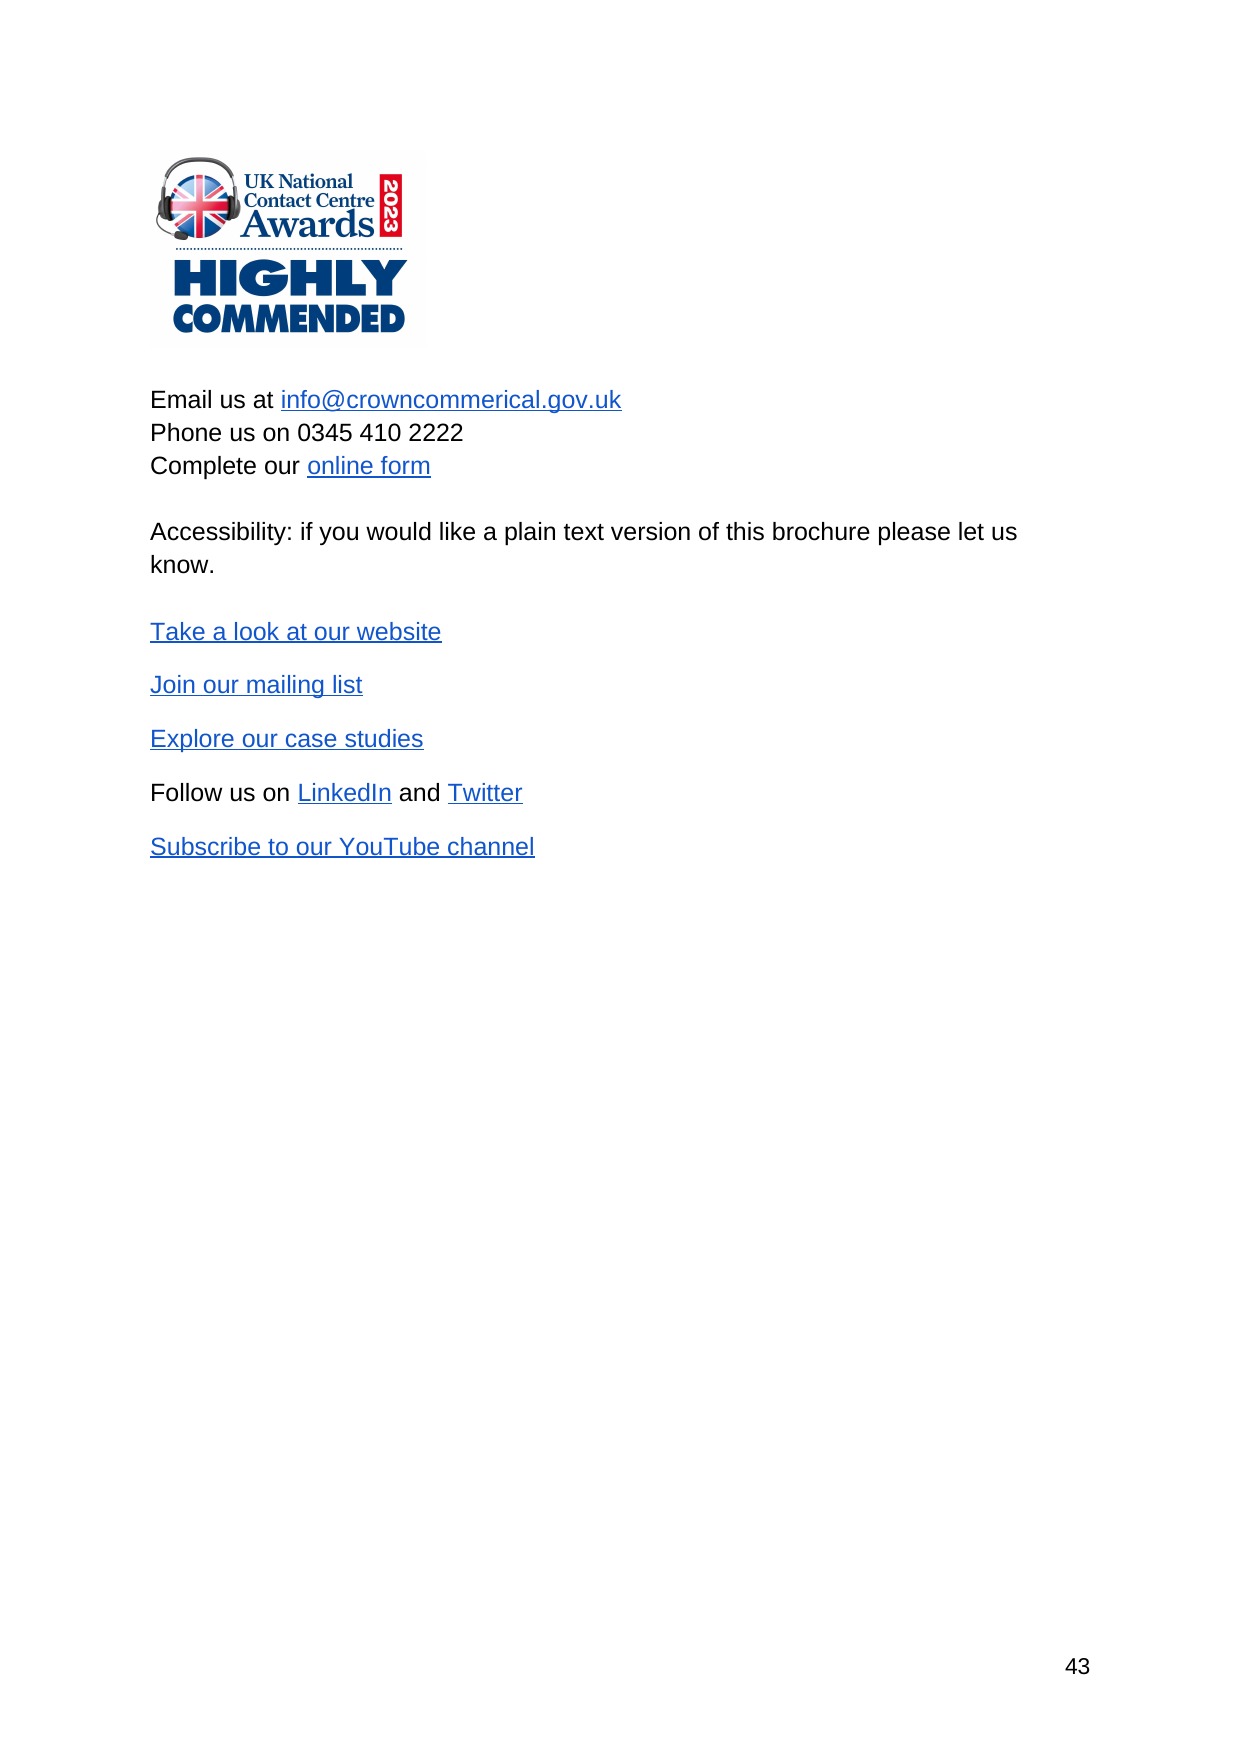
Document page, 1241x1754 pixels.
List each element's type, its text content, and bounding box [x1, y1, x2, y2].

text Phone us on 0345 410 2222 [150, 418, 1090, 447]
text Email us at info@crowncommerical.gov.uk [150, 385, 1090, 414]
text Explore our case studies [150, 724, 1090, 753]
text Follow us on LinkedIn and Twitter [150, 778, 1090, 806]
text Subscribe to our YouTube channel [150, 831, 1090, 860]
text Accessibility: if you would like a plain text version of this brochure please let us know. [150, 517, 1090, 579]
text Join our mailing list [150, 670, 1090, 699]
text Take a look at our website [150, 616, 1090, 645]
picture [150, 150, 428, 349]
text Complete our online form [150, 451, 1090, 480]
